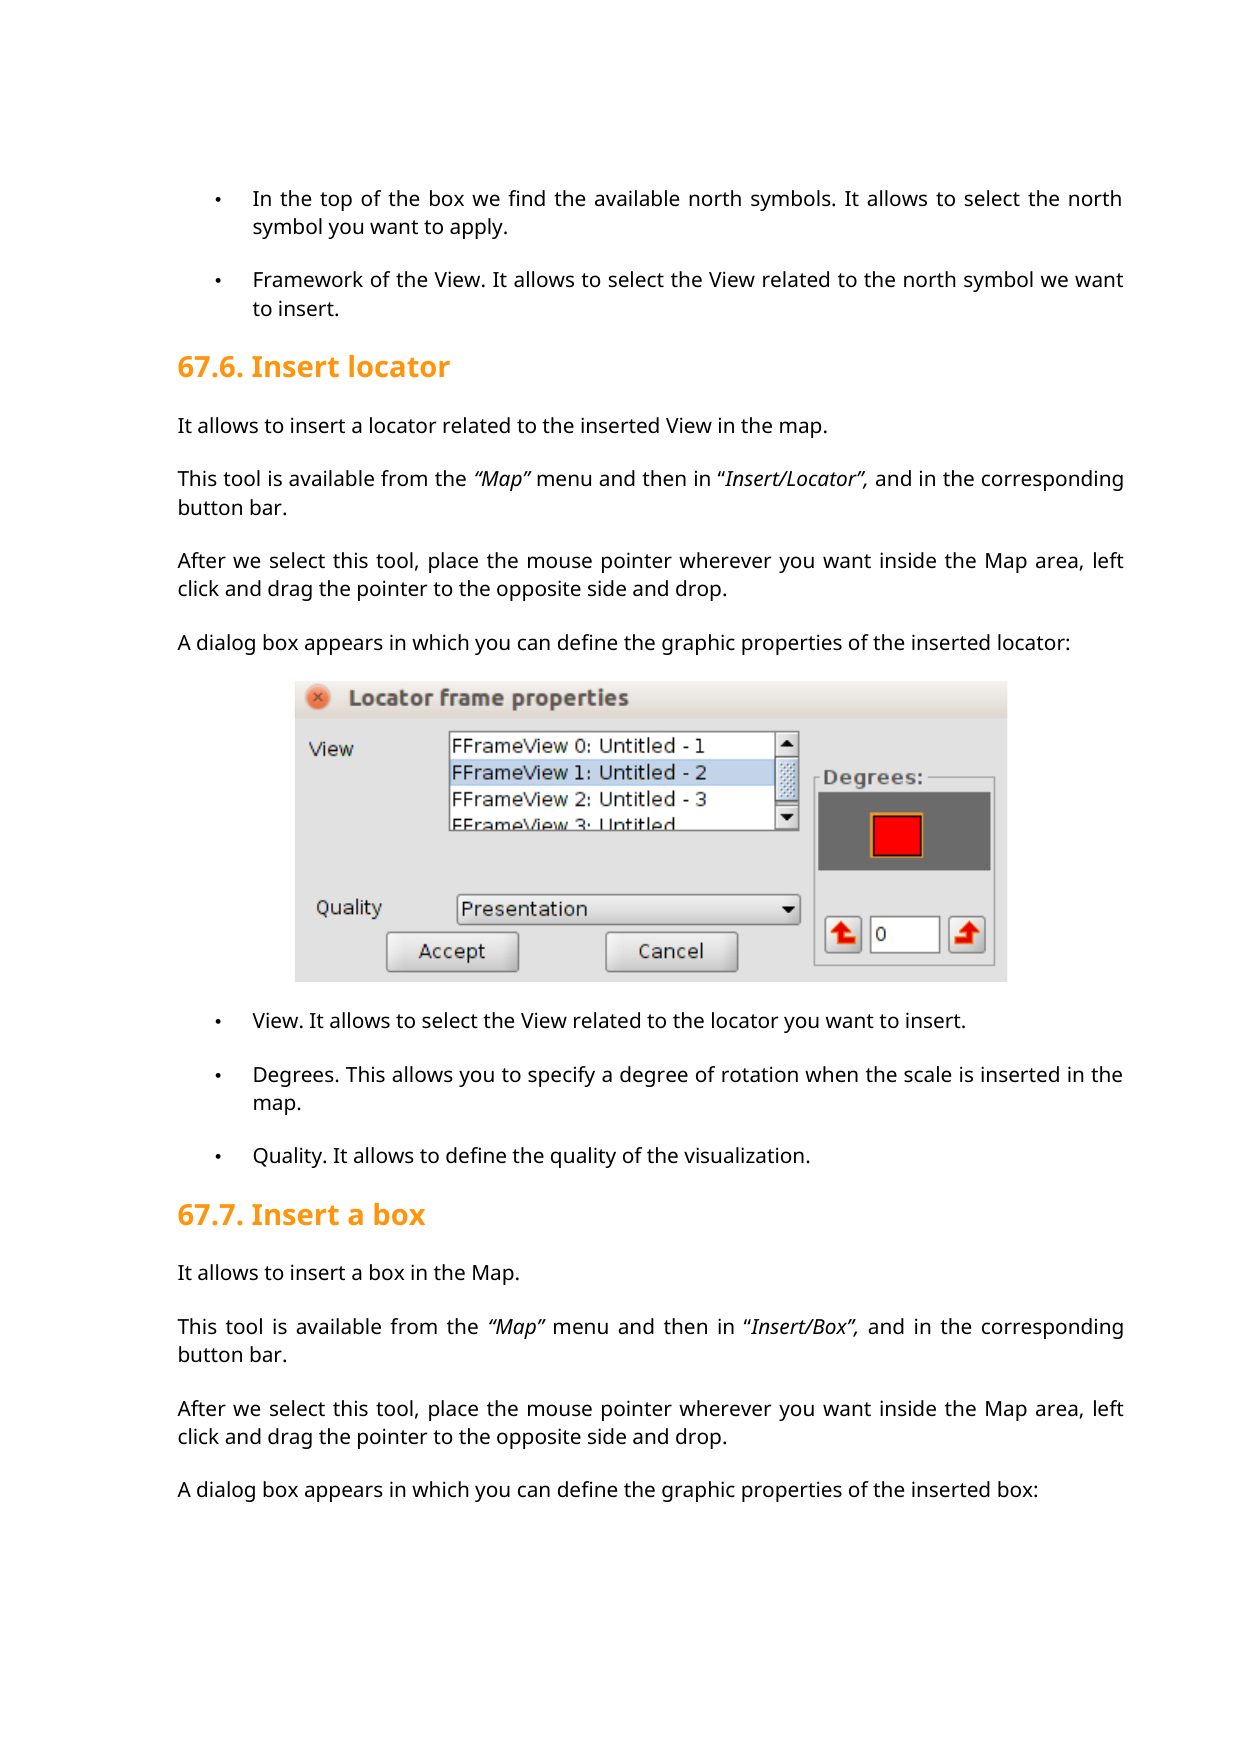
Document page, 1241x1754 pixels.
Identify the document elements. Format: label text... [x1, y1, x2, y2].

list Framework of the View. It allows to select the View related to the north symbol we want to insert. [215, 266, 1125, 322]
subtitle 67.6. Insert locator [177, 346, 1125, 386]
list Quality. It allows to define the quality of the visualization. [215, 1142, 1125, 1170]
list View. It allows to select the View related to the locator you want to insert. [215, 1006, 1125, 1035]
list In the top of the box we find the available north symbols. It allows to select the north symbol you want to apply. [215, 184, 1125, 241]
text It allows to insert a box in the Map. [177, 1258, 1125, 1287]
subtitle 67.7. Insert a box [177, 1194, 1125, 1233]
list Degrees. This allows you to specify a degree of rotation when the scale is inserted in the map. [215, 1060, 1125, 1117]
text After we select this tool, place the mouse pointer wherever you want inside the Map area, left click and drag the pointer to the opposite side and drop. [177, 546, 1125, 603]
text A dialog box appears in which you can define the graphic properties of the inserted locator: [177, 628, 1125, 656]
text It allows to insert a locator related to the inserted View in the map. [177, 411, 1125, 439]
text This tool is available from the “Map” menu and then in “Insert/Locator”, and in the corresponding button bar. [177, 464, 1125, 521]
text This tool is available from the “Map” menu and then in “Insert/Box”, and in the corresponding button bar. [177, 1312, 1125, 1369]
picture [294, 681, 1008, 982]
text A dialog box appears in which you can define the graphic properties of the inserted box: [177, 1476, 1125, 1504]
text After we select this tool, place the mouse pointer wherever you want inside the Map area, left click and drag the pointer to the opposite side and drop. [177, 1394, 1125, 1451]
